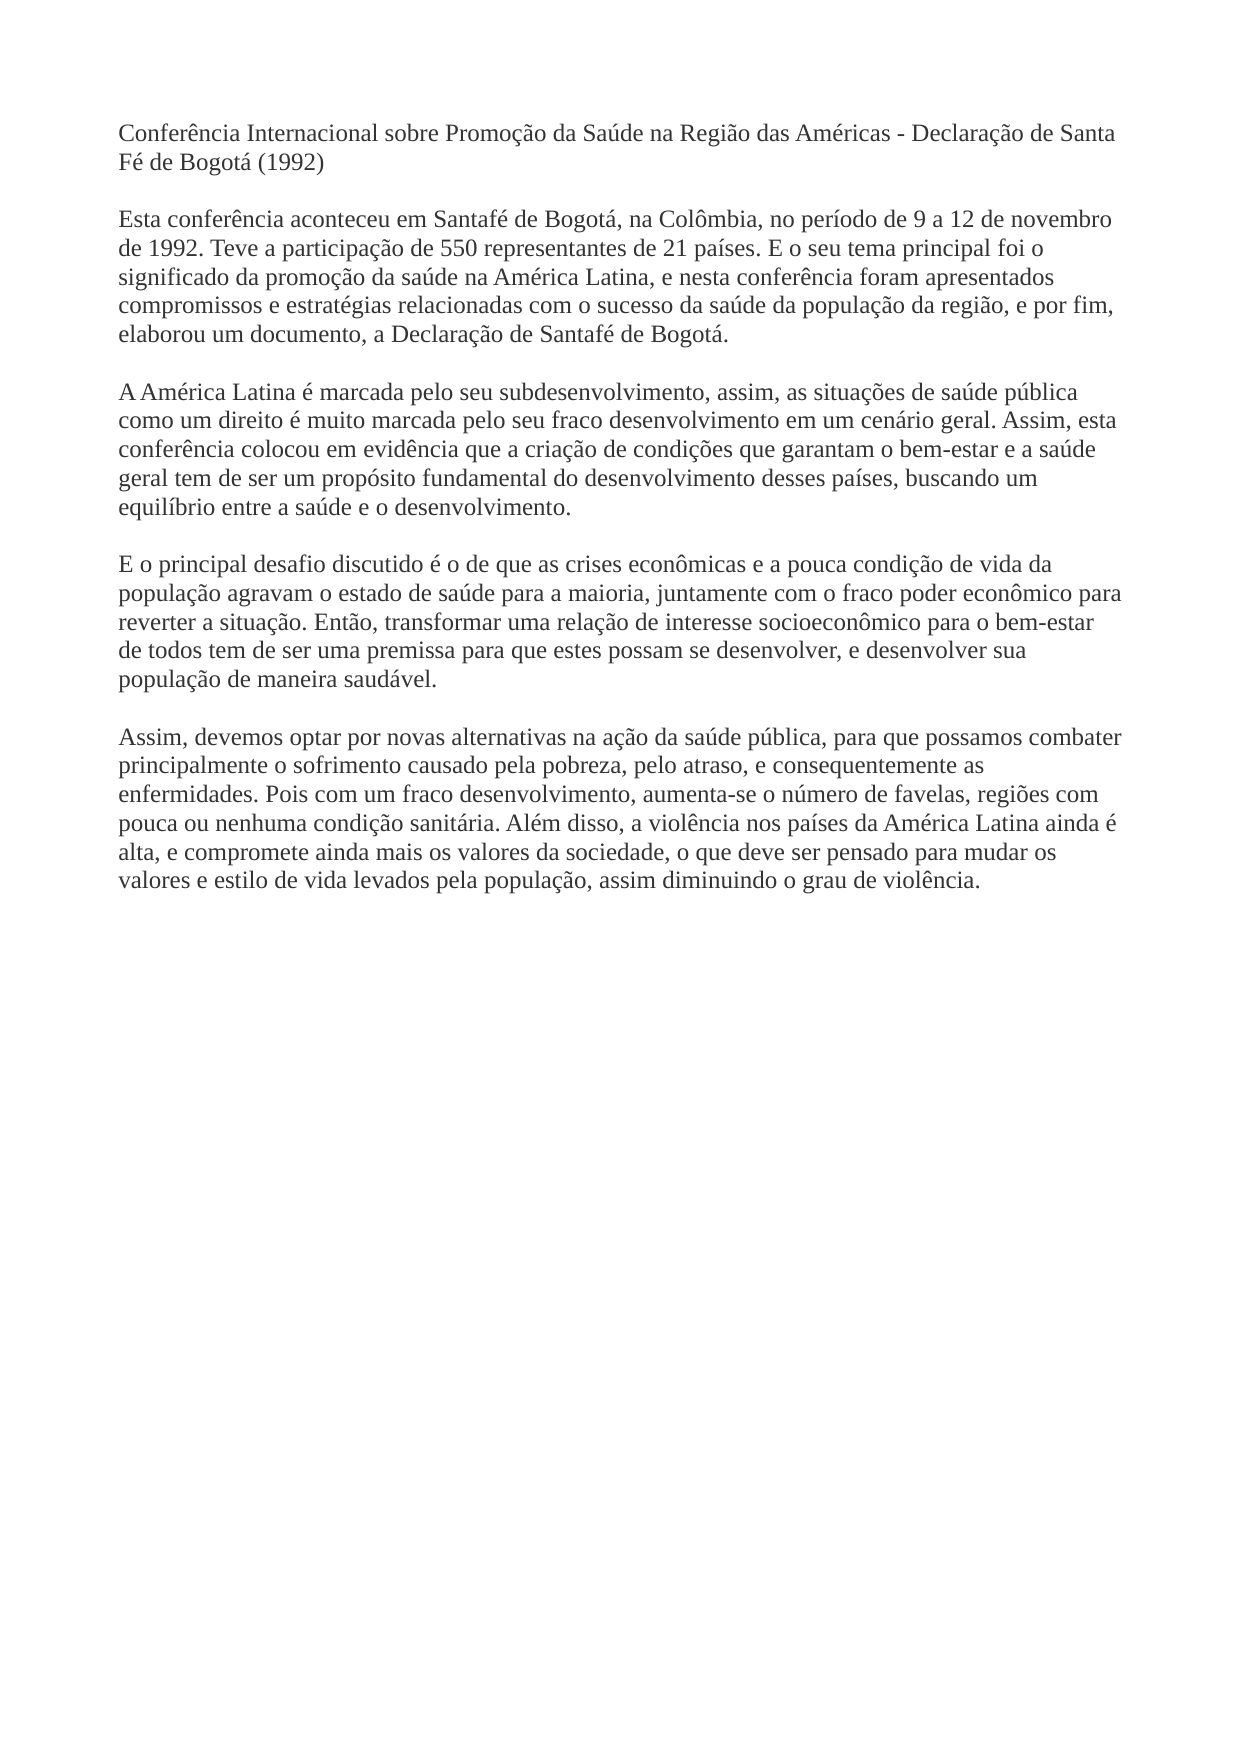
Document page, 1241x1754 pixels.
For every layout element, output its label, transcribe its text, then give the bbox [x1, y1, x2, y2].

text Assim, devemos optar por novas alternativas na ação da saúde pública, para que possamos combater principalmente o sofrimento causado pela pobreza, pelo atraso, e consequentemente as enfermidades. Pois com um fraco desenvolvimento, aumenta-se o número de favelas, regiões com pouca ou nenhuma condição sanitária. Além disso, a violência nos países da América Latina ainda é alta, e compromete ainda mais os valores da sociedade, o que deve ser pensado para mudar os valores e estilo de vida levados pela população, assim diminuindo o grau de violência. [118, 722, 1122, 894]
text Conferência Internacional sobre Promoção da Saúde na Região das Américas - Declaração de Santa Fé de Bogotá (1992) [118, 118, 1122, 176]
text A América Latina é marcada pelo seu subdesenvolvimento, assim, as situações de saúde pública como um direito é muito marcada pelo seu fraco desenvolvimento em um cenário geral. Assim, esta conferência colocou em evidência que a criação de condições que garantam o bem-estar e a saúde geral tem de ser um propósito fundamental do desenvolvimento desses países, buscando um equilíbrio entre a saúde e o desenvolvimento. [118, 377, 1122, 521]
text E o principal desafio discutido é o de que as crises econômicas e a pouca condição de vida da população agravam o estado de saúde para a maioria, juntamente com o fraco poder econômico para reverter a situação. Então, transformar uma relação de interesse socioeconômico para o bem-estar de todos tem de ser uma premissa para que estes possam se desenvolver, e desenvolver sua população de maneira saudável. [118, 549, 1122, 693]
text Esta conferência aconteceu em Santafé de Bogotá, na Colômbia, no período de 9 a 12 de novembro de 1992. Teve a participação de 550 representantes de 21 países. E o seu tema principal foi o significado da promoção da saúde na América Latina, e nesta conferência foram apresentados compromissos e estratégias relacionadas com o sucesso da saúde da população da região, e por fim, elaborou um documento, a Declaração de Santafé de Bogotá. [118, 204, 1122, 348]
